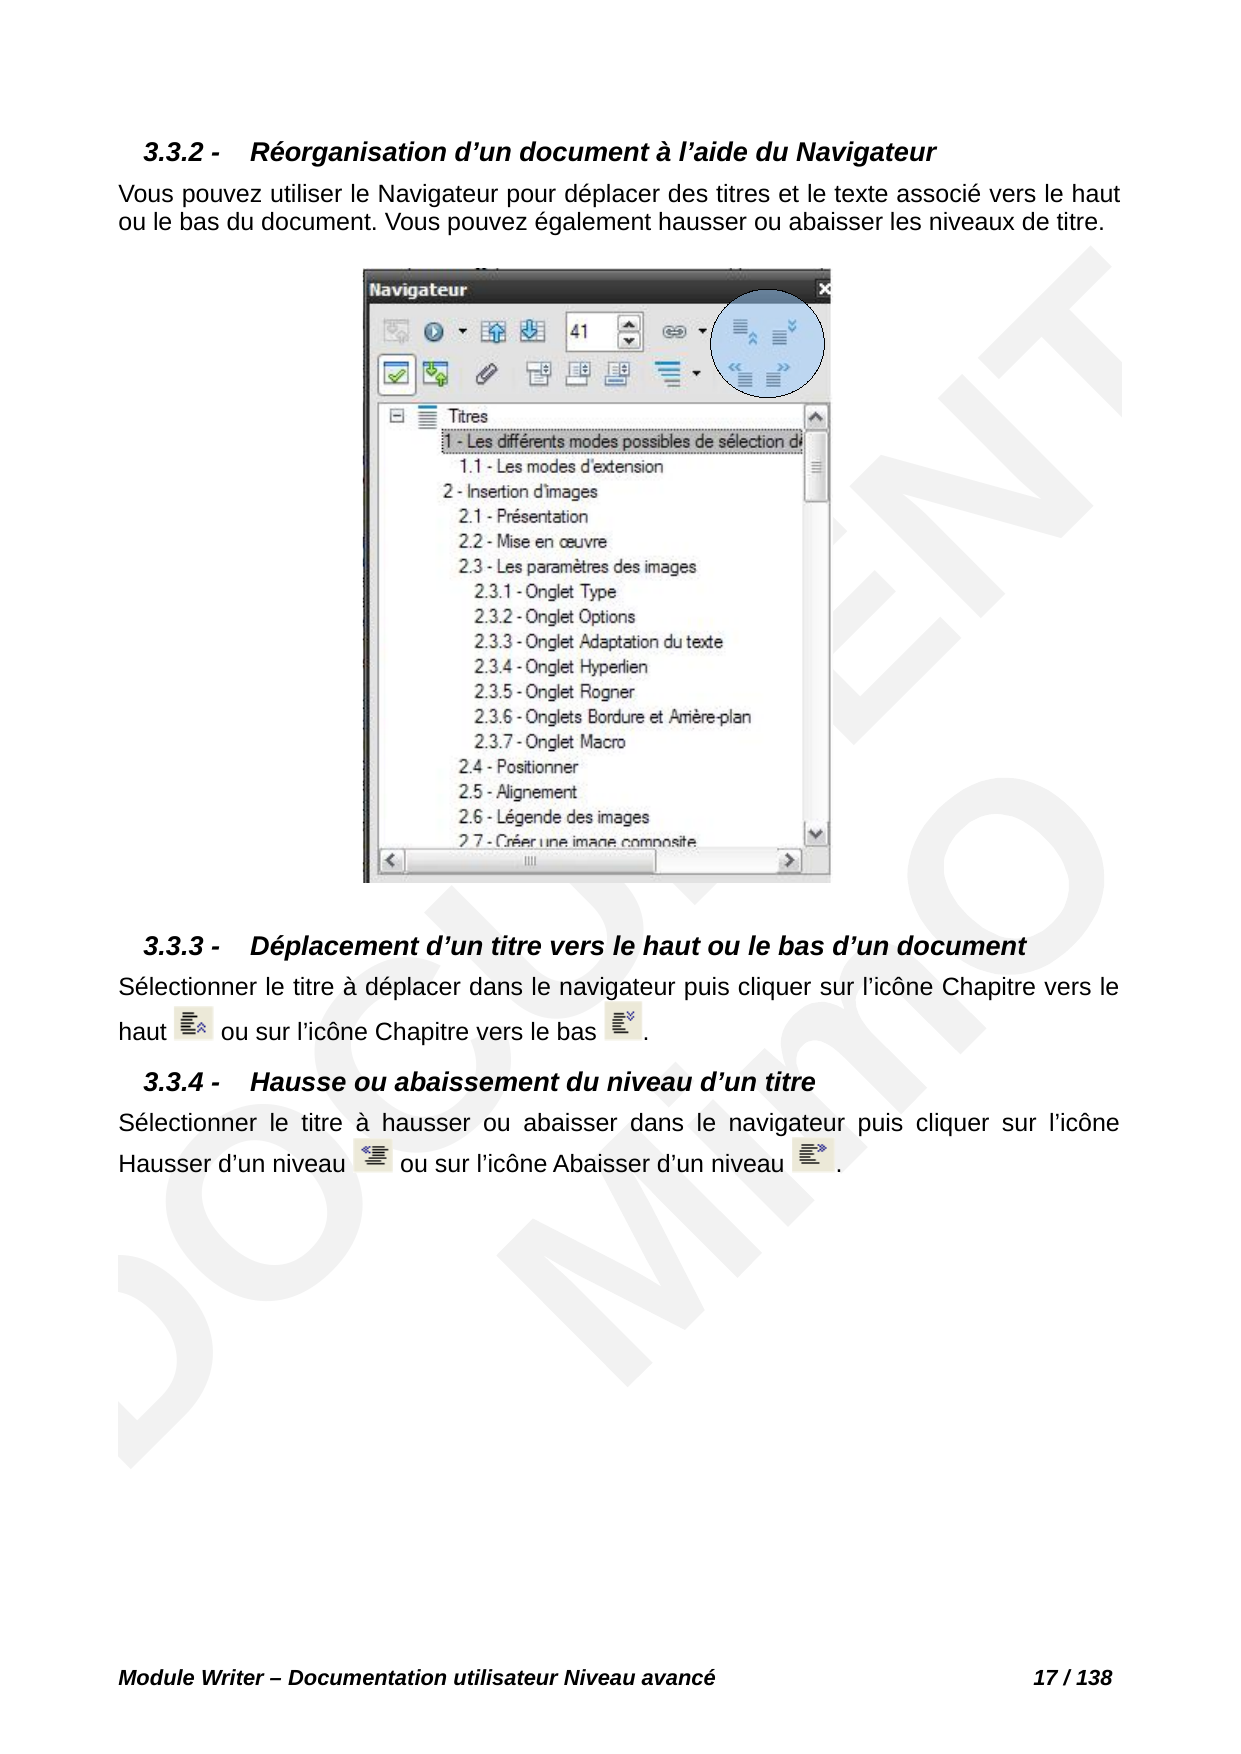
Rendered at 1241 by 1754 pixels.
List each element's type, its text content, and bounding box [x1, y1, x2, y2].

subtitle Réorganisation d’un document à l’aide du Navigateur [143, 137, 1122, 168]
subtitle Hausse ou abaissement du niveau d’un titre [143, 1066, 1122, 1097]
subtitle Déplacement d’un titre vers le haut ou le bas d’un document [143, 930, 1122, 961]
text Sélectionner le titre à déplacer dans le navigateur puis cliquer sur l’icône Chapitre vers le haut ou sur l’icône Chapitre vers le bas . [118, 973, 1122, 1046]
text Sélectionner le titre à hausser ou abaisser dans le navigateur puis cliquer sur l’icône Hausser d’un niveau ou sur l’icône Abaisser d’un niveau . [118, 1109, 1122, 1177]
text Vous pouvez utiliser le Navigateur pour déplacer des titres et le texte associé vers le haut ou le bas du document. Vous pouvez également hausser ou abaisser les niveaux de titre. [118, 180, 1122, 236]
picture [362, 268, 834, 883]
text [710, 289, 825, 397]
